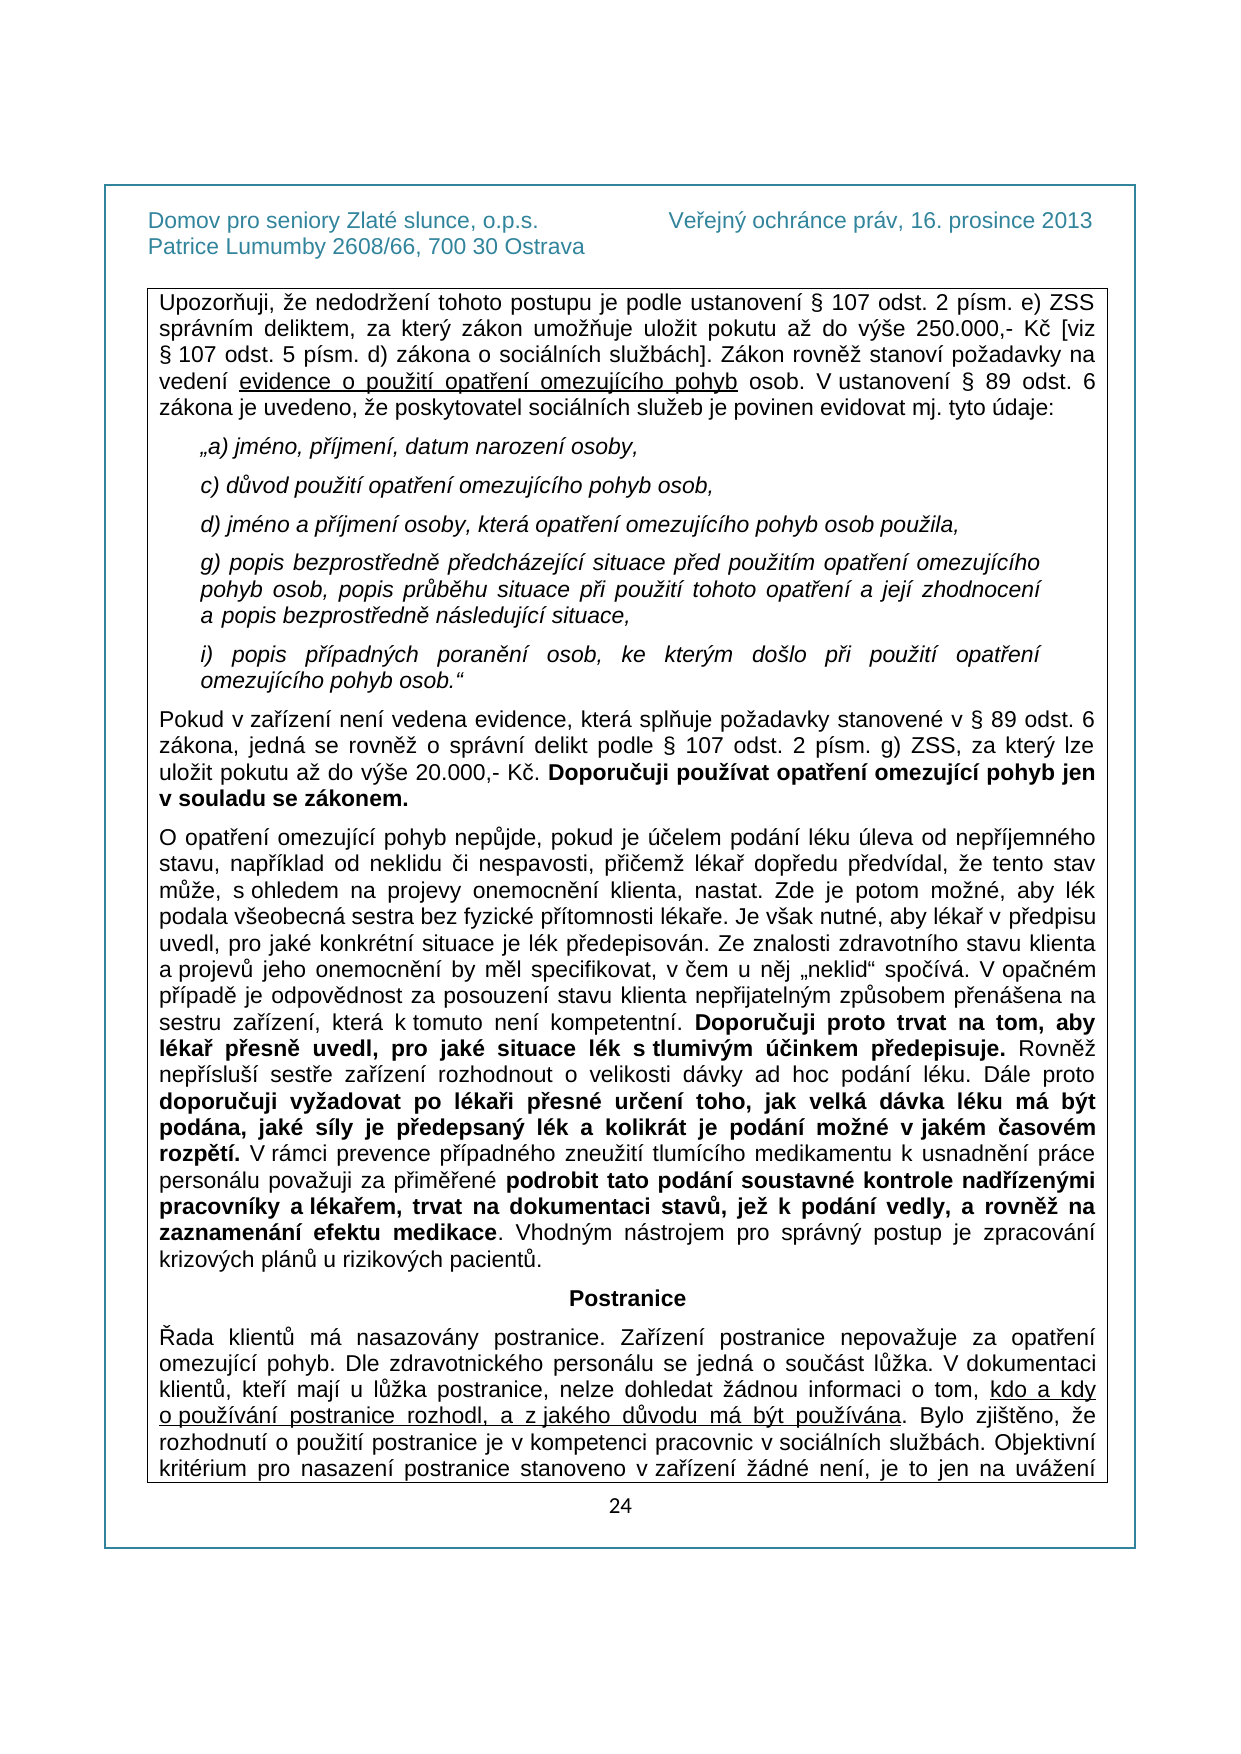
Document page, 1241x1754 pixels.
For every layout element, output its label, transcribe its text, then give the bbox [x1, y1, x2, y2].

table_cell Upozorňuji, že nedodržení tohoto postupu je podle ustanovení § 107 odst. 2 písm. e) ZSS správním deliktem, za který zákon umožňuje uložit pokutu až do výše 250.000,- Kč [viz § 107 odst. 5 písm. d) zákona o sociálních službách]. Zákon rovněž stanoví požadavky na vedení evidence o použití opatření omezujícího pohyb osob. V ustanovení § 89 odst. 6 zákona je uvedeno, že poskytovatel sociálních služeb je povinen evidovat mj. tyto údaje: „a) jméno, příjmení, datum narození osoby, c) důvod použití opatření omezujícího pohyb osob, d) jméno a příjmení osoby, která opatření omezujícího pohyb osob použila, g) popis bezprostředně předcházející situace před použitím opatření omezujícího pohyb osob, popis průběhu situace při použití tohoto opatření a její zhodnocení a popis bezprostředně následující situace, i) popis případných poranění osob, ke kterým došlo při použití opatření omezujícího pohyb osob.“ Pokud v zařízení není vedena evidence, která splňuje požadavky stanovené v § 89 odst. 6 zákona, jedná se rovněž o správní delikt podle § 107 odst. 2 písm. g) ZSS, za který lze uložit pokutu až do výše 20.000,- Kč. Doporučuji používat opatření omezující pohyb jen v souladu se zákonem. O opatření omezující pohyb nepůjde, pokud je účelem podání léku úleva od nepříjemného stavu, například od neklidu či nespavosti, přičemž lékař dopředu předvídal, že tento stav může, s ohledem na projevy onemocnění klienta, nastat. Zde je potom možné, aby lék podala všeobecná sestra bez fyzické přítomnosti lékaře. Je však nutné, aby lékař v předpisu uvedl, pro jaké konkrétní situace je lék předepisován. Ze znalosti zdravotního stavu klienta a projevů jeho onemocnění by měl specifikovat, v čem u něj „neklid“ spočívá. V opačném případě je odpovědnost za posouzení stavu klienta nepřijatelným způsobem přenášena na sestru zařízení, která k tomuto není kompetentní. Doporučuji proto trvat na tom, aby lékař přesně uvedl, pro jaké situace lék s tlumivým účinkem předepisuje. Rovněž nepřísluší sestře zařízení rozhodnout o velikosti dávky ad hoc podání léku. Dále proto doporučuji vyžadovat po lékaři přesné určení toho, jak velká dávka léku má být podána, jaké síly je předepsaný lék a kolikrát je podání možné v jakém časovém rozpětí. V rámci prevence případného zneužití tlumícího medikamentu k usnadnění práce personálu považuji za přiměřené podrobit tato podání soustavné kontrole nadřízenými pracovníky a lékařem, trvat na dokumentaci stavů, jež k podání vedly, a rovněž na zaznamenání efektu medikace. Vhodným nástrojem pro správný postup je zpracování krizových plánů u rizikových pacientů. Postranice Řada klientů má nasazovány postranice. Zařízení postranice nepovažuje za opatření omezující pohyb. Dle zdravotnického personálu se jedná o součást lůžka. V dokumentaci klientů, kteří mají u lůžka postranice, nelze dohledat žádnou informaci o tom, kdo a kdy o používání postranice rozhodl, a z jakého důvodu má být používána. Bylo zjištěno, že rozhodnutí o použití postranice je v kompetenci pracovnic v sociálních službách. Objektivní kritérium pro nasazení postranice stanoveno v zařízení žádné není, je to jen na uvážení [148, 289, 1107, 1482]
